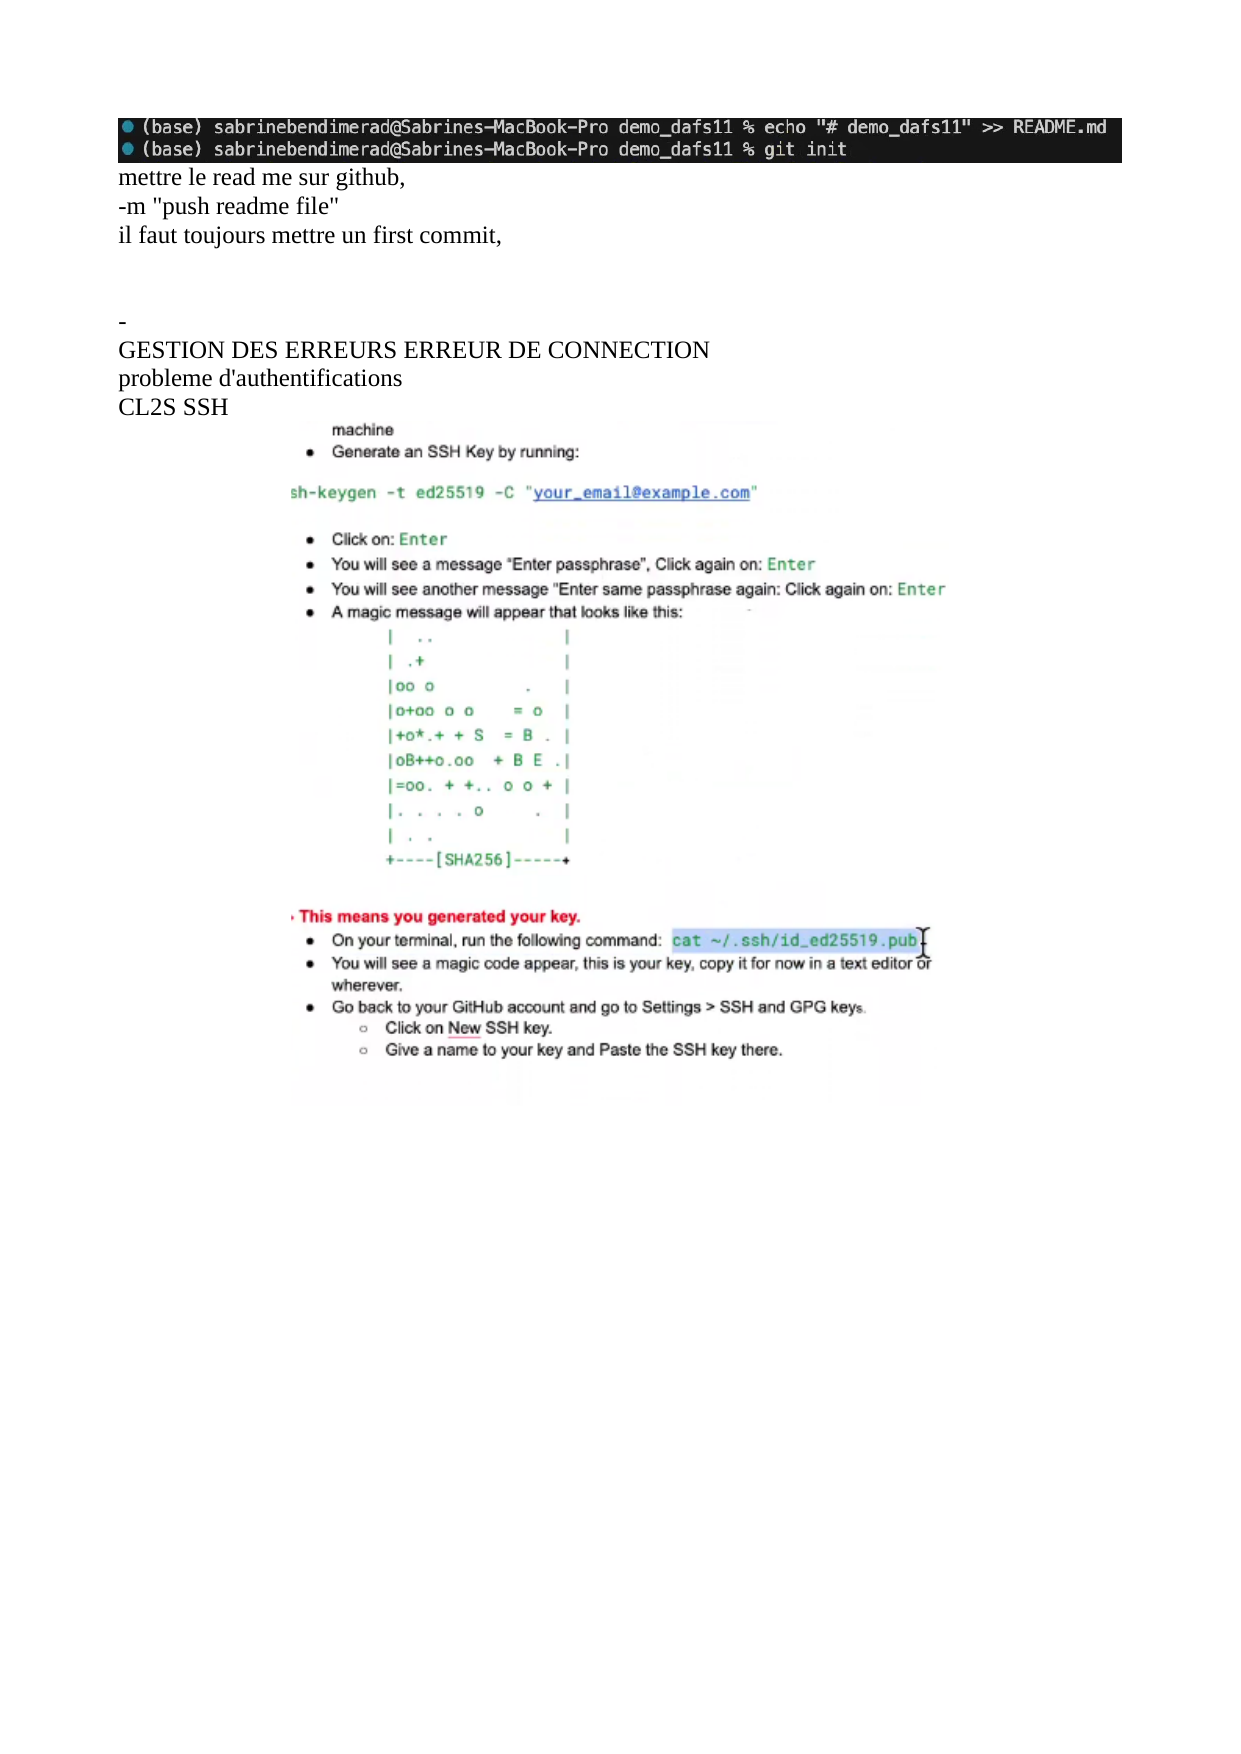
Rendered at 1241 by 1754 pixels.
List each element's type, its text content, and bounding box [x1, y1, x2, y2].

text il faut toujours mettre un first commit, [118, 220, 1122, 248]
text mettre le read me sur github, [118, 163, 1122, 191]
text -m "push readme file" [118, 191, 1122, 220]
picture [291, 421, 949, 1106]
text GESTION DES ERREURS ERREUR DE CONNECTION [118, 335, 1122, 363]
text - [118, 306, 1122, 335]
text CL2S SSH [118, 392, 1122, 421]
picture [118, 118, 1122, 163]
text probleme d'authentifications [118, 363, 1122, 392]
